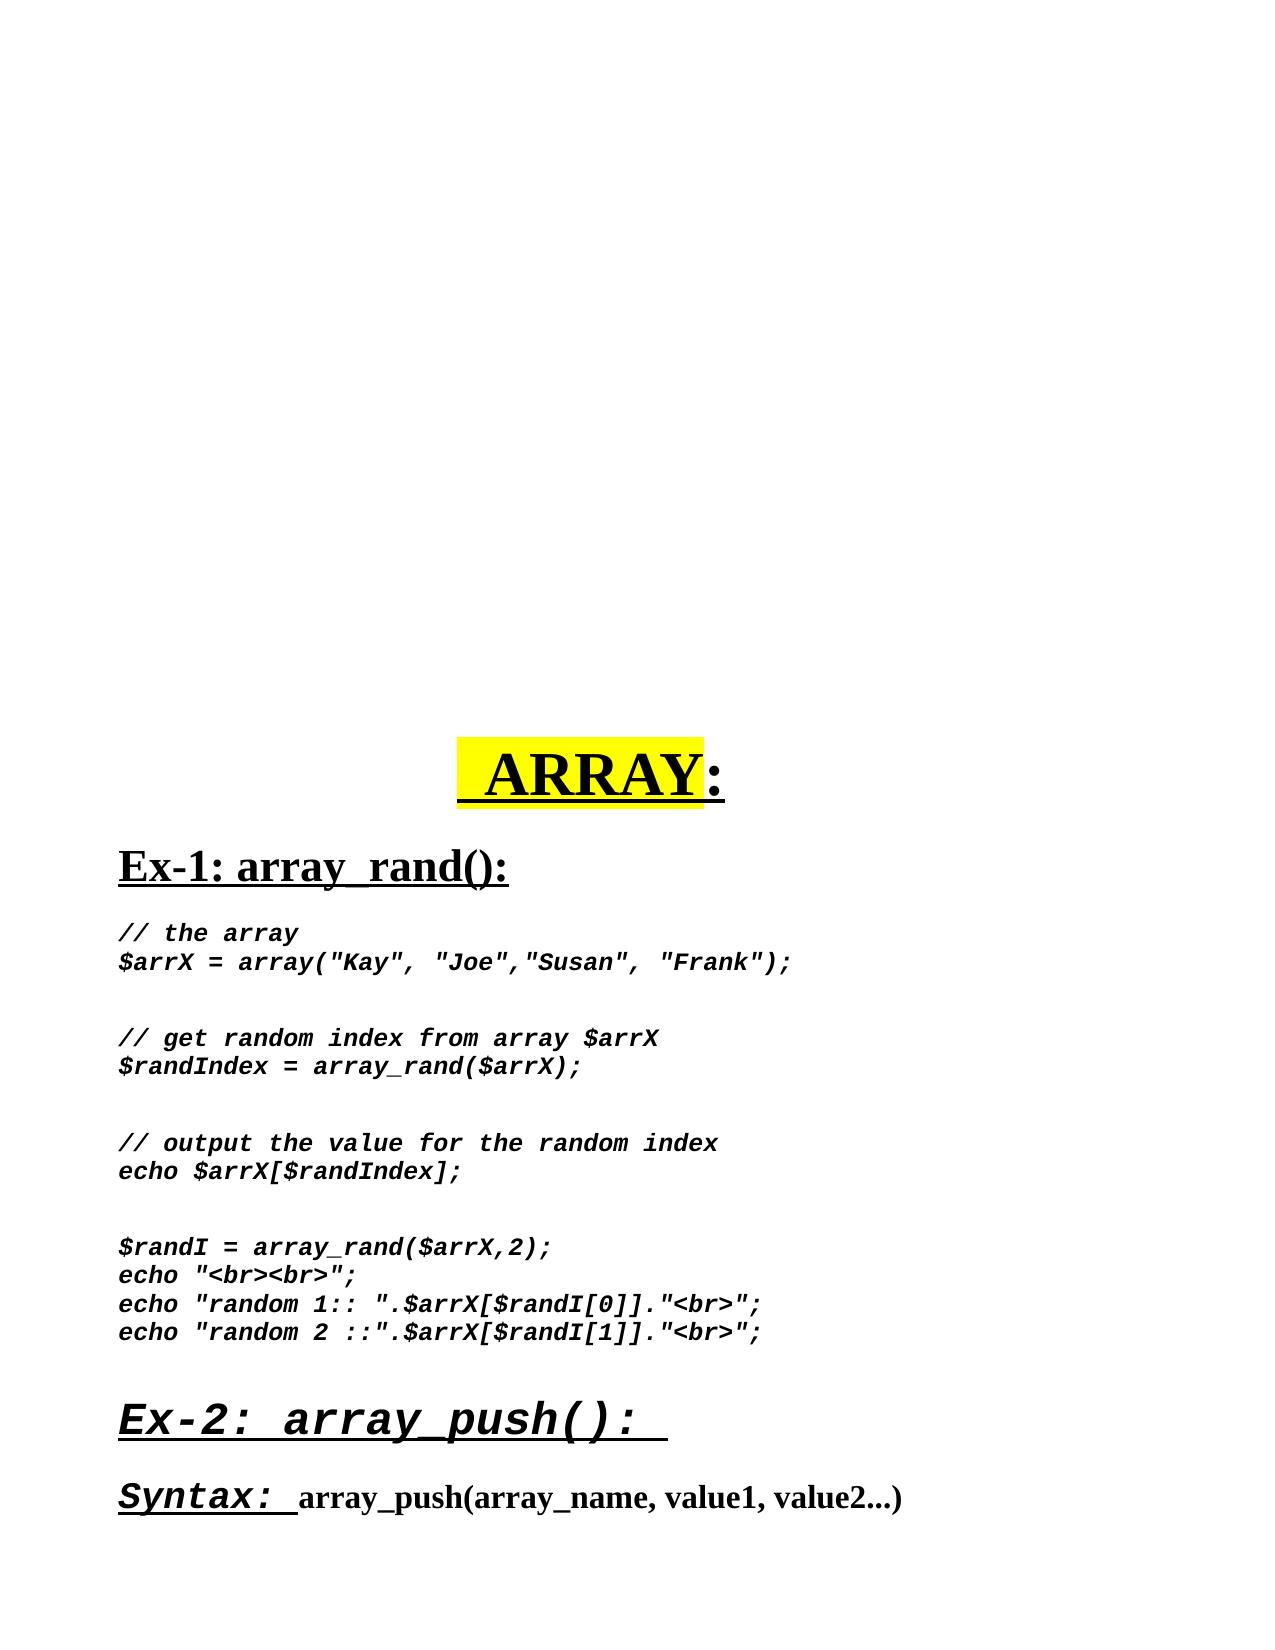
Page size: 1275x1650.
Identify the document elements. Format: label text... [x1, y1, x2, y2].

text // the array [118, 921, 1157, 949]
text // get random index from array $arrX [118, 1026, 1157, 1054]
text echo "<br><br>"; [118, 1263, 1157, 1291]
text $randIndex = array_rand($arrX); [118, 1054, 1157, 1082]
text echo "random 2 ::".$arrX[$randI[1]]."<br>"; [118, 1320, 1157, 1348]
text Syntax: array_push(array_name, value1, value2...) [118, 1477, 1157, 1520]
text echo "random 1:: ".$arrX[$randI[0]]."<br>"; [118, 1291, 1157, 1320]
text Ex-1: array_rand(): [118, 839, 1157, 891]
text // output the value for the random index [118, 1130, 1157, 1158]
text $arrX = array("Kay", "Joe","Susan", "Frank"); [118, 949, 1157, 978]
text echo $arrX[$randIndex]; [118, 1158, 1157, 1187]
text ARRAY: [118, 737, 1157, 809]
text Ex-2: array_push(): [118, 1396, 1157, 1448]
text $randI = array_rand($arrX,2); [118, 1235, 1157, 1263]
